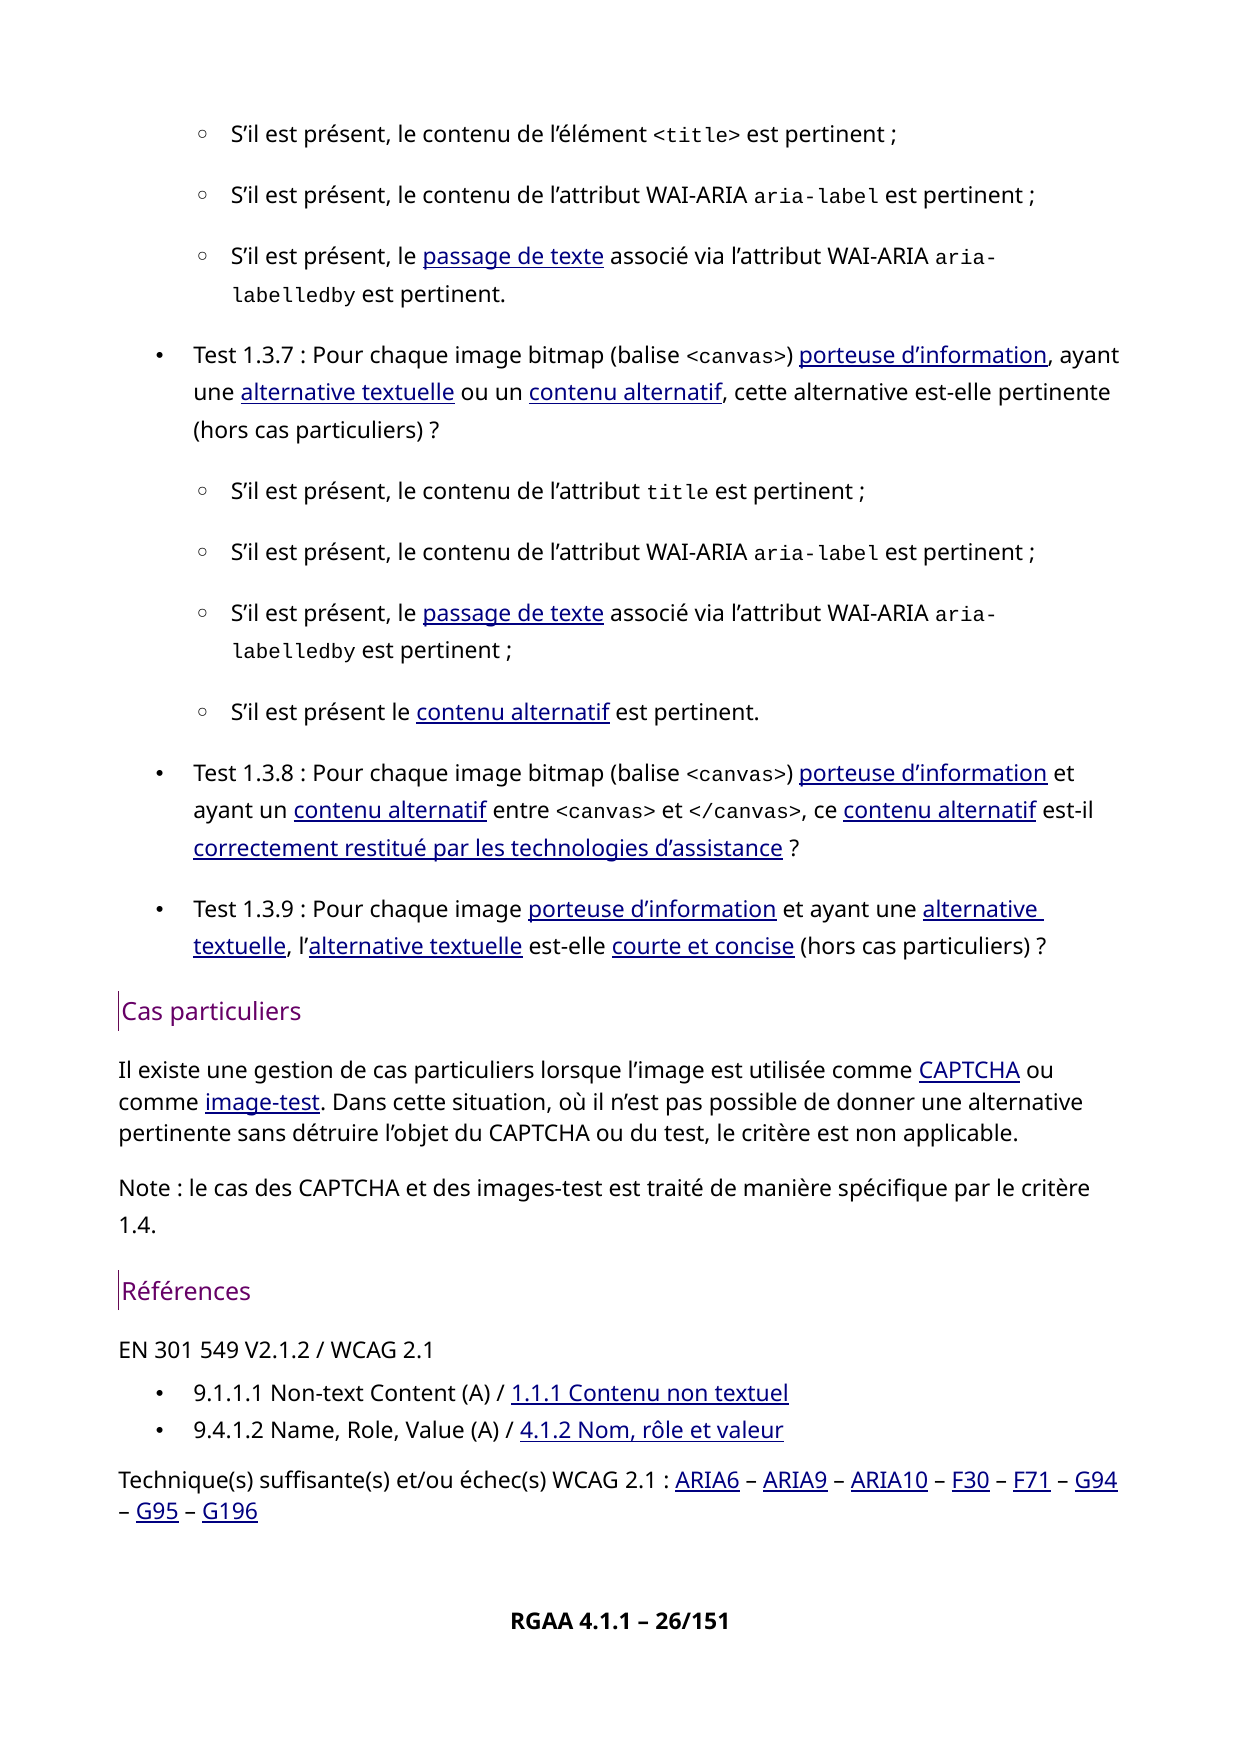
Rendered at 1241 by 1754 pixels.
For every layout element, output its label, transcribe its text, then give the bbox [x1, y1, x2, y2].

list S’il est présent, le contenu de l’attribut WAI-ARIA aria-label est pertinent ; [193, 536, 1122, 567]
list S’il est présent, le passage de texte associé via l’attribut WAI-ARIA aria-labelledby est pertinent ; [193, 597, 1122, 666]
list S’il est présent, le passage de texte associé via l’attribut WAI-ARIA aria-labelledby est pertinent. [193, 240, 1122, 309]
list S’il est présent le contenu alternatif est pertinent. [193, 695, 1122, 727]
text Technique(s) suffisante(s) et/ou échec(s) WCAG 2.1 : ARIA6 – ARIA9 – ARIA10 – F30 – F71 – G94 – G95 – G196 [118, 1463, 1122, 1526]
text EN 301 549 V2.1.2 / WCAG 2.1 [118, 1334, 1122, 1365]
list Test 1.3.7 : Pour chaque image bitmap (balise <canvas>) porteuse d’information, ayant une alternative textuelle ou un contenu alternatif, cette alternative est-elle pertinente (hors cas particuliers) ? [156, 339, 1122, 445]
subtitle Références [119, 1270, 1122, 1310]
list 9.4.1.2 Name, Role, Value (A) / 4.1.2 Nom, rôle et valeur [156, 1414, 1122, 1446]
list Test 1.3.9 : Pour chaque image porteuse d’information et ayant une alternative textuelle, l’alternative textuelle est-elle courte et concise (hors cas particuliers) ? [156, 892, 1122, 961]
list S’il est présent, le contenu de l’attribut WAI-ARIA aria-label est pertinent ; [193, 179, 1122, 210]
text Il existe une gestion de cas particuliers lorsque l’image est utilisée comme CAPTCHA ou comme image-test. Dans cette situation, où il n’est pas possible de donner une alternative pertinente sans détruire l’objet du CAPTCHA ou du test, le critère est non applicable. [118, 1054, 1122, 1148]
list Test 1.3.8 : Pour chaque image bitmap (balise <canvas>) porteuse d’information et ayant un contenu alternatif entre <canvas> et </canvas>, ce contenu alternatif est-il correctement restitué par les technologies d’assistance ? [156, 756, 1122, 863]
list 9.1.1.1 Non-text Content (A) / 1.1.1 Contenu non textuel [156, 1377, 1122, 1408]
list S’il est présent, le contenu de l’élément <title> est pertinent ; [193, 118, 1122, 149]
text Note : le cas des CAPTCHA et des images-test est traité de manière spécifique par le critère 1.4. [118, 1172, 1122, 1241]
subtitle Cas particuliers [119, 991, 1122, 1031]
list S’il est présent, le contenu de l’attribut title est pertinent ; [193, 475, 1122, 506]
